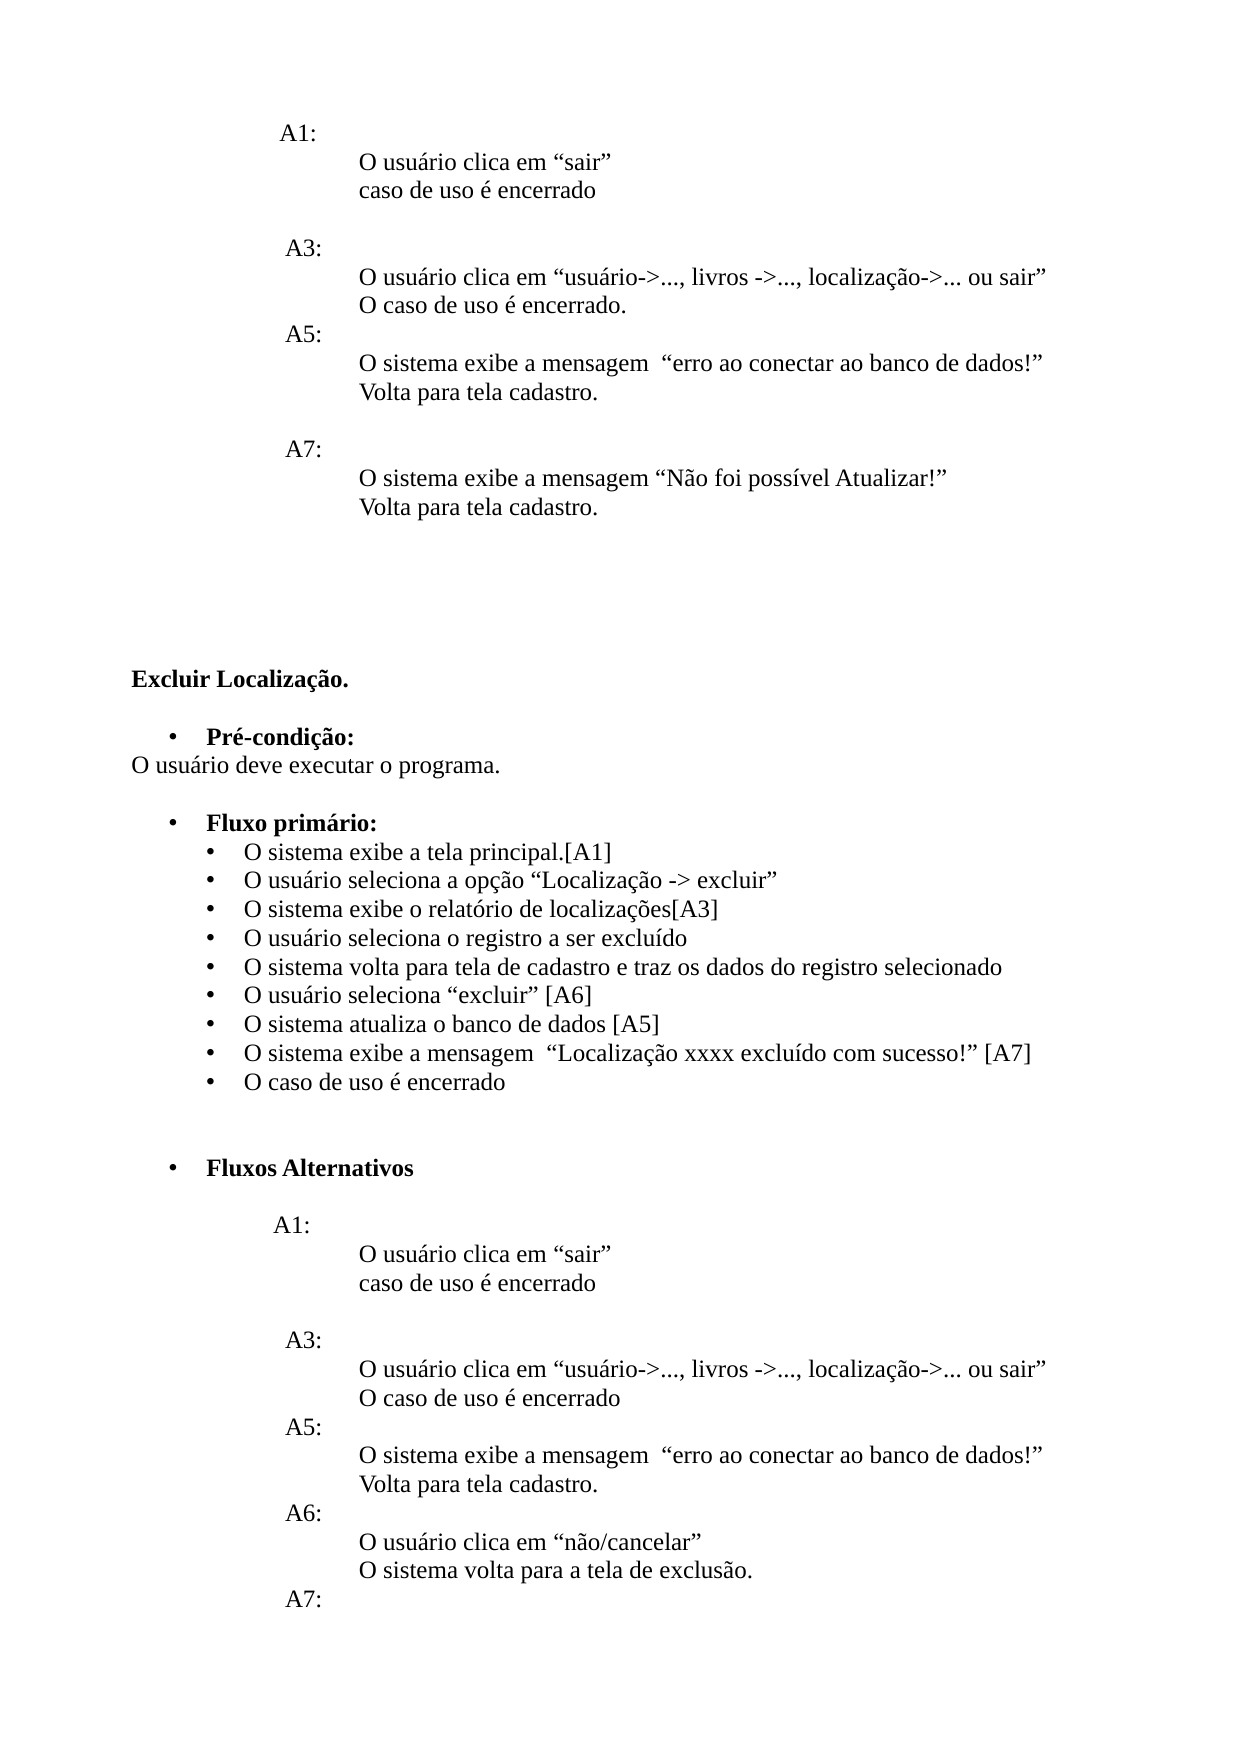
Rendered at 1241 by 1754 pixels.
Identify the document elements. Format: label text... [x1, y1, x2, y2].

text O caso de uso é encerrado [249, 1383, 1123, 1412]
list O usuário seleciona “excluir” [A6] [206, 981, 1123, 1009]
list O sistema exibe a tela principal.[A1] [206, 837, 1123, 866]
list O usuário seleciona o registro a ser excluído [206, 923, 1123, 952]
text A3: [249, 233, 1123, 262]
text O usuário clica em “usuário->..., livros ->..., localização->... ou sair” [249, 262, 1123, 291]
list Fluxos Alternativos [169, 1153, 1123, 1182]
text O usuário clica em “usuário->..., livros ->..., localização->... ou sair” [249, 1354, 1123, 1383]
text A1: [249, 1211, 1123, 1239]
text A6: [249, 1498, 1123, 1527]
text O sistema volta para a tela de exclusão. [249, 1556, 1123, 1584]
list O sistema exibe o relatório de localizações[A3] [206, 894, 1123, 923]
text Excluir Localização. [131, 664, 1123, 693]
list O usuário seleciona a opção “Localização -> excluir” [206, 866, 1123, 894]
text Volta para tela cadastro. [249, 492, 1123, 521]
text A5: [249, 319, 1123, 348]
text O usuário deve executar o programa. [131, 751, 1123, 779]
text A7: [249, 434, 1123, 463]
text O usuário clica em “não/cancelar” [249, 1527, 1123, 1556]
text O sistema exibe a mensagem “erro ao conectar ao banco de dados!” [249, 348, 1123, 377]
text A1: [249, 118, 1123, 147]
text A7: [249, 1584, 1123, 1613]
list O sistema exibe a mensagem “Localização xxxx excluído com sucesso!” [A7] [206, 1038, 1123, 1067]
list Pré-condição: [169, 722, 1123, 751]
list O caso de uso é encerrado [206, 1067, 1123, 1096]
text Volta para tela cadastro. [249, 377, 1123, 406]
list O sistema atualiza o banco de dados [A5] [206, 1009, 1123, 1038]
text O usuário clica em “sair” [249, 147, 1123, 176]
text A5: [249, 1412, 1123, 1441]
text caso de uso é encerrado [249, 176, 1123, 204]
text O sistema exibe a mensagem “Não foi possível Atualizar!” [249, 463, 1123, 492]
text Volta para tela cadastro. [249, 1469, 1123, 1498]
text caso de uso é encerrado [249, 1268, 1123, 1297]
text O caso de uso é encerrado. [249, 291, 1123, 319]
text A3: [249, 1326, 1123, 1354]
text O sistema exibe a mensagem “erro ao conectar ao banco de dados!” [249, 1441, 1123, 1469]
list O sistema volta para tela de cadastro e traz os dados do registro selecionado [206, 952, 1123, 981]
text O usuário clica em “sair” [249, 1239, 1123, 1268]
list Fluxo primário: [169, 808, 1123, 837]
